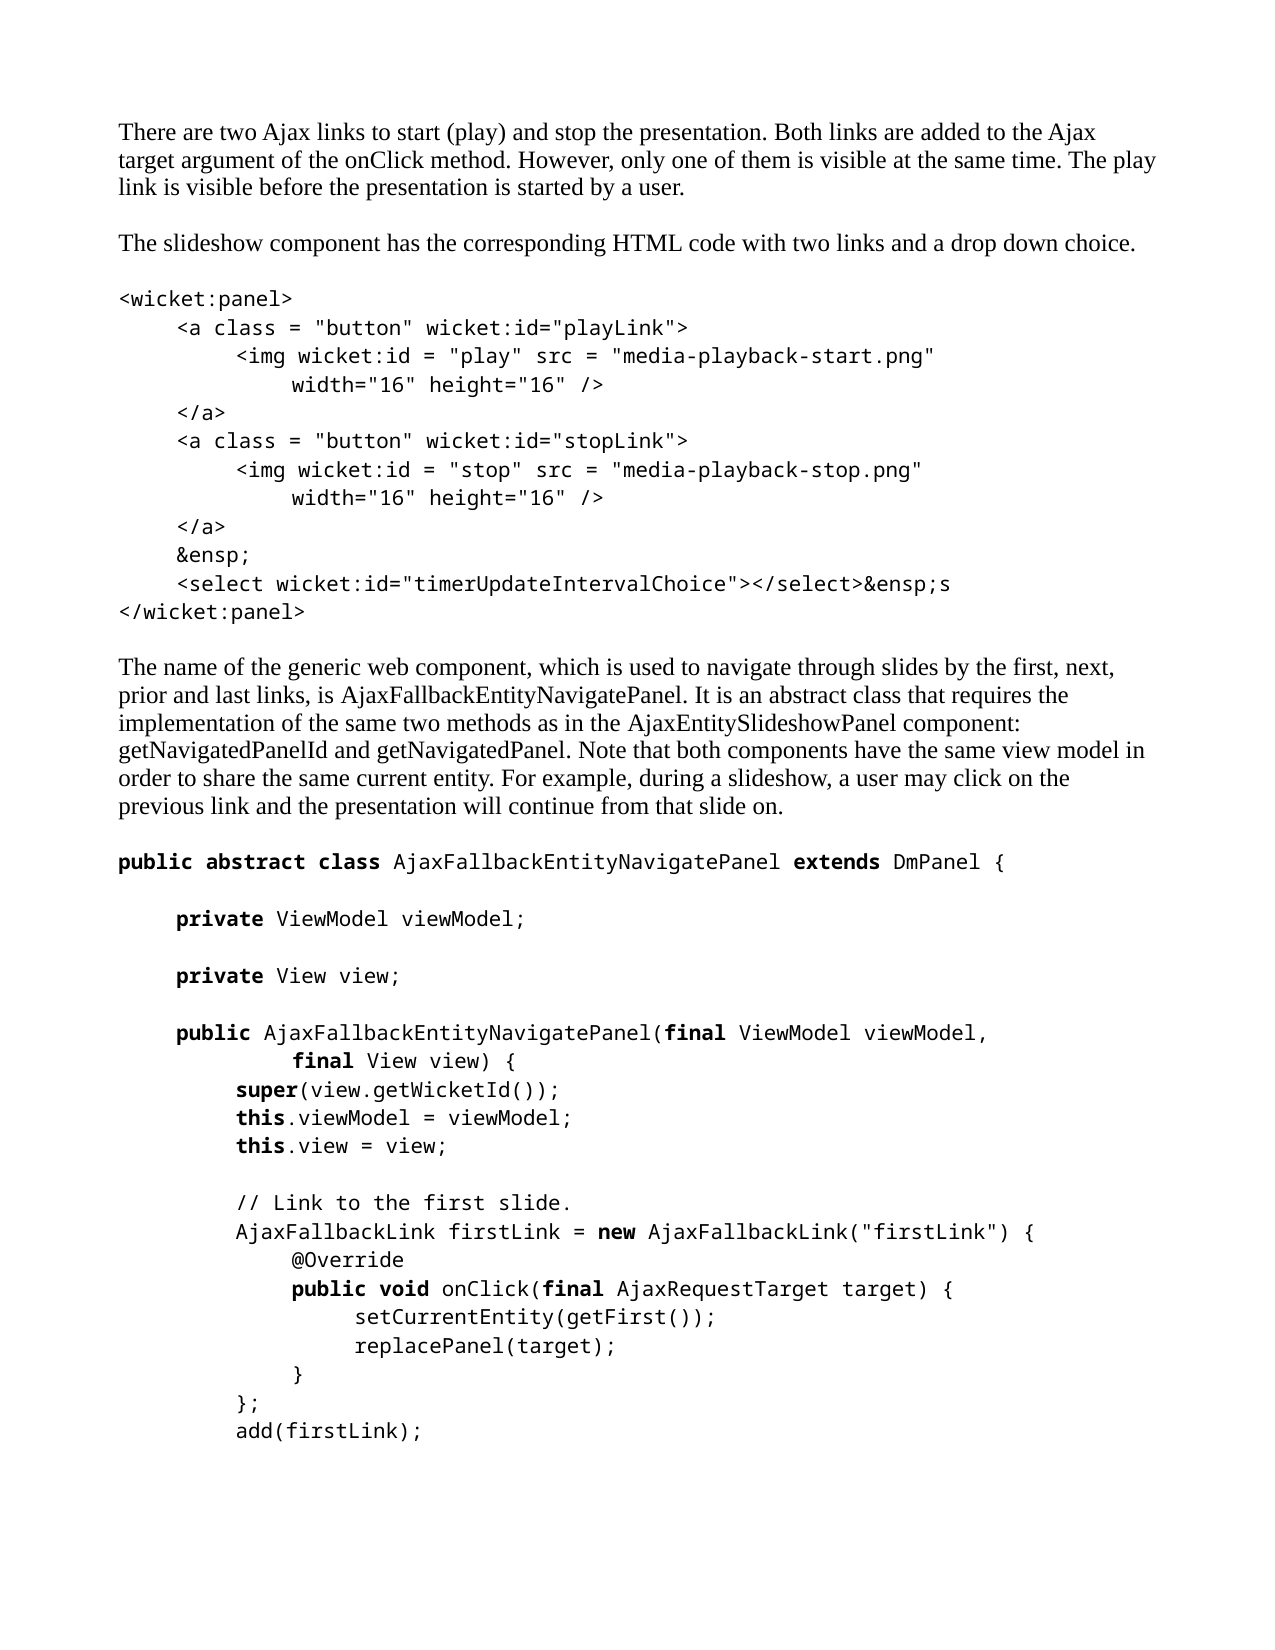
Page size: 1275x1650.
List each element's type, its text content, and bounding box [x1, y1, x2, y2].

text this.view = view; [118, 1132, 1157, 1160]
text private ViewModel viewModel; [118, 904, 1157, 933]
text </a> [118, 512, 1157, 540]
text replacePanel(target); [118, 1331, 1157, 1359]
text </wicket:panel> [118, 597, 1157, 626]
text <a class = "button" wicket:id="playLink"> [118, 313, 1157, 341]
text public AjaxFallbackEntityNavigatePanel(final ViewModel viewModel, [118, 1018, 1157, 1046]
text super(view.getWicketId()); [118, 1075, 1157, 1103]
text private View view; [118, 961, 1157, 989]
text The name of the generic web component, which is used to navigate through slides by the first, next, prior and last links, is AjaxFallbackEntityNavigatePanel. It is an abstract class that requires the implementation of the same two methods as in the AjaxEntitySlideshowPanel component: getNavigatedPanelId and getNavigatedPanel. Note that both components have the same view model in order to share the same current entity. For example, during a slideshow, a user may click on the previous link and the presentation will continue from that slide on. [118, 653, 1157, 819]
text this.viewModel = viewModel; [118, 1103, 1157, 1132]
text public void onClick(final AjaxRequestTarget target) { [118, 1274, 1157, 1302]
text @Override [118, 1245, 1157, 1274]
text <wicket:panel> [118, 284, 1157, 313]
text // Link to the first slide. [118, 1188, 1157, 1217]
text <a class = "button" wicket:id="stopLink"> [118, 427, 1157, 455]
text There are two Ajax links to start (play) and stop the presentation. Both links are added to the Ajax target argument of the onClick method. However, only one of them is visible at the same time. The play link is visible before the presentation is started by a user. [118, 118, 1157, 201]
text } [118, 1359, 1157, 1388]
text setCurrentEntity(getFirst()); [118, 1302, 1157, 1331]
text final View view) { [118, 1046, 1157, 1075]
text public abstract class AjaxFallbackEntityNavigatePanel extends DmPanel { [118, 847, 1157, 876]
text The slideshow component has the corresponding HTML code with two links and a drop down choice. [118, 229, 1157, 257]
text width="16" height="16" /> [118, 483, 1157, 512]
text <img wicket:id = "stop" src = "media-playback-stop.png" [118, 455, 1157, 483]
text AjaxFallbackLink firstLink = new AjaxFallbackLink("firstLink") { [118, 1217, 1157, 1245]
text }; [118, 1388, 1157, 1416]
text </a> [118, 398, 1157, 427]
text <select wicket:id="timerUpdateIntervalChoice"></select>&ensp;s [118, 569, 1157, 597]
text width="16" height="16" /> [118, 370, 1157, 398]
text <img wicket:id = "play" src = "media-playback-start.png" [118, 341, 1157, 370]
text &ensp; [118, 540, 1157, 569]
text add(firstLink); [118, 1416, 1157, 1444]
